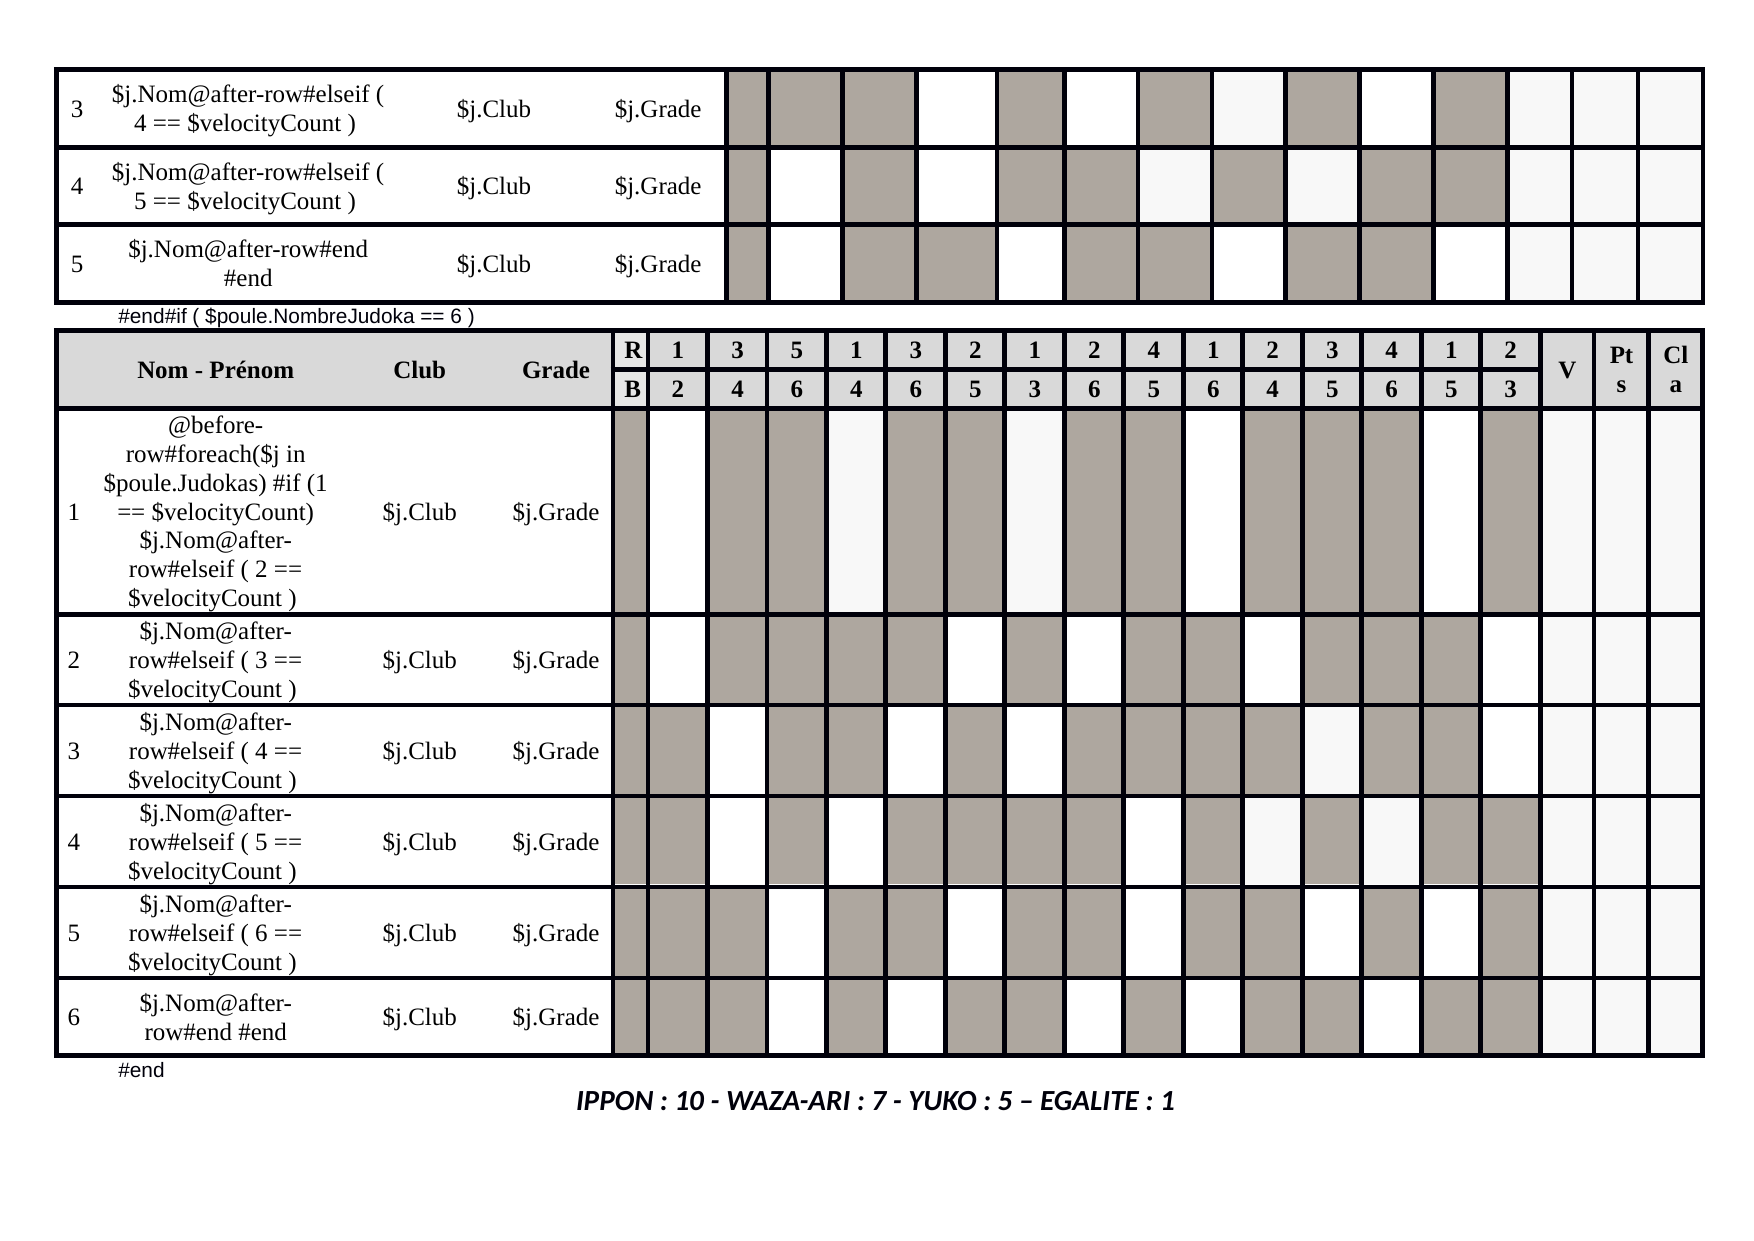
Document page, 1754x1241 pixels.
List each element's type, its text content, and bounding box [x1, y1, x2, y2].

table_cell [769, 707, 824, 794]
table_cell 3 [1483, 372, 1538, 406]
table_cell [1364, 617, 1419, 703]
table_cell [1186, 411, 1240, 612]
table_cell 6 [769, 372, 824, 406]
table_cell [948, 411, 1002, 612]
table_cell [1067, 150, 1136, 222]
table_cell 5 [59, 889, 90, 976]
table_cell [1186, 980, 1240, 1053]
table_cell [1067, 707, 1121, 794]
table_cell [1364, 889, 1419, 976]
table_cell 2 [650, 372, 705, 406]
table_cell [729, 227, 766, 300]
table_header R [615, 333, 646, 367]
table_cell [1596, 707, 1646, 794]
table_cell [888, 617, 943, 703]
table_cell 6 [1067, 372, 1121, 406]
table_cell $j.Club [340, 411, 499, 612]
table_header 2 [948, 333, 1002, 367]
table_cell 3 [59, 72, 97, 145]
table_cell [1067, 980, 1121, 1053]
table_cell $j.Nom@after-row#elseif ( 4 == $velocityCount ) [98, 72, 398, 145]
table_cell [1483, 707, 1538, 794]
table_cell [1067, 227, 1136, 300]
table_cell $j.Nom@after-row#elseif ( 5 == $velocityCount ) [98, 150, 398, 222]
table_header 2 [1483, 333, 1538, 367]
table_cell [1483, 889, 1538, 976]
table_header Grade [499, 333, 611, 406]
table_cell [650, 889, 705, 976]
table_cell [1140, 227, 1210, 300]
table_cell [1126, 411, 1181, 612]
table_cell [919, 150, 995, 222]
table_cell 4 [59, 150, 97, 222]
table_header 1 [829, 333, 883, 367]
table_cell $j.Grade [589, 227, 724, 300]
table_header 1 [1007, 333, 1062, 367]
table_cell [1424, 798, 1478, 884]
table_cell [1305, 411, 1359, 612]
table_cell $j.Grade [499, 798, 611, 884]
table_cell [1140, 72, 1210, 145]
table_cell [1651, 798, 1700, 884]
table_cell [769, 411, 824, 612]
table_cell [1651, 617, 1700, 703]
table_cell [1126, 617, 1181, 703]
table_cell [1640, 150, 1701, 222]
table_cell [1007, 798, 1062, 884]
table_header 2 [1067, 333, 1121, 367]
table_cell [1436, 150, 1505, 222]
table_cell [615, 707, 646, 794]
table_cell 3 [1007, 372, 1062, 406]
text IPPON : 10 - WAZA-ARI : 7 - YUKO : 5 – EGALITE : 1 [118, 1082, 1636, 1117]
table_cell $j.Club [340, 707, 499, 794]
table_cell 4 [59, 798, 90, 884]
table_cell [1288, 150, 1357, 222]
table_cell 5 [59, 227, 97, 300]
table_cell [1424, 980, 1478, 1053]
table_header 5 [769, 333, 824, 367]
table_cell [1186, 798, 1240, 884]
table_cell [1596, 980, 1646, 1053]
table_cell [919, 227, 995, 300]
table_cell [729, 150, 766, 222]
table_cell $j.Club [340, 617, 499, 703]
table_cell 5 [948, 372, 1002, 406]
table_cell [1483, 617, 1538, 703]
table_cell [1305, 707, 1359, 794]
table_header Nom - Prénom [90, 333, 340, 406]
table_cell 3 [59, 707, 90, 794]
text #end [118, 1058, 1636, 1082]
table_cell $j.Grade [499, 411, 611, 612]
table_cell 5 [1126, 372, 1181, 406]
table_cell [1364, 980, 1419, 1053]
table_cell 1 [59, 411, 90, 612]
table_cell 2 [59, 617, 90, 703]
table_cell [1543, 707, 1592, 794]
table_cell [829, 889, 883, 976]
table_cell $j.Club [399, 227, 589, 300]
table_cell [1543, 617, 1592, 703]
table_cell [829, 980, 883, 1053]
table_cell [769, 617, 824, 703]
table_cell [1510, 72, 1570, 145]
table_cell B [615, 372, 646, 406]
table_cell [615, 798, 646, 884]
table_cell [769, 889, 824, 976]
table_cell [1186, 617, 1240, 703]
table_cell [1214, 150, 1283, 222]
table_cell [1483, 980, 1538, 1053]
table_cell [1305, 889, 1359, 976]
table_cell $j.Club [399, 72, 589, 145]
table_cell [1007, 707, 1062, 794]
table_cell $j.Grade [499, 617, 611, 703]
table_cell [1288, 227, 1357, 300]
table_cell [771, 72, 840, 145]
table_cell [1543, 411, 1592, 612]
table_cell [1483, 798, 1538, 884]
table_cell $j.Club [340, 980, 499, 1053]
table_cell $j.Club [340, 798, 499, 884]
table_cell [1245, 980, 1300, 1053]
table_cell [650, 617, 705, 703]
table_cell [1362, 227, 1431, 300]
table_cell [948, 617, 1002, 703]
table_cell [1596, 411, 1646, 612]
table_cell [650, 980, 705, 1053]
table_cell [1067, 411, 1121, 612]
table_cell 4 [710, 372, 765, 406]
table_cell [1424, 707, 1478, 794]
table_cell [1245, 889, 1300, 976]
table_header 1 [1424, 333, 1478, 367]
table_cell [1596, 889, 1646, 976]
table_cell [1245, 617, 1300, 703]
table_cell [1596, 798, 1646, 884]
table_cell [1424, 889, 1478, 976]
table_cell [829, 798, 883, 884]
table_cell [1510, 150, 1570, 222]
table_cell [1510, 227, 1570, 300]
table_cell [999, 150, 1062, 222]
table_cell [888, 411, 943, 612]
table_cell [1067, 617, 1121, 703]
table_cell [1126, 889, 1181, 976]
table_cell [615, 411, 646, 612]
table_header 4 [1126, 333, 1181, 367]
table_cell [1245, 411, 1300, 612]
table_cell [1245, 707, 1300, 794]
table_cell [1214, 227, 1283, 300]
table_cell [888, 798, 943, 884]
table_cell $j.Grade [589, 150, 724, 222]
table_cell [948, 707, 1002, 794]
table_cell [1007, 980, 1062, 1053]
table_cell $j.Grade [499, 980, 611, 1053]
table_header 4 [1364, 333, 1419, 367]
table_cell $j.Grade [499, 707, 611, 794]
table_cell [845, 227, 914, 300]
table_cell [1651, 889, 1700, 976]
table_cell [710, 798, 765, 884]
table_header Pts [1596, 333, 1646, 406]
table_cell [1640, 72, 1701, 145]
table_cell [919, 72, 995, 145]
table_cell [1288, 72, 1357, 145]
table_cell [845, 150, 914, 222]
table_cell [1424, 617, 1478, 703]
table_cell [999, 227, 1062, 300]
table_cell [1007, 889, 1062, 976]
table_cell [1543, 889, 1592, 976]
table_cell [948, 798, 1002, 884]
table_cell [650, 707, 705, 794]
table_cell [1364, 411, 1419, 612]
table_cell [1651, 411, 1700, 612]
table_cell [829, 411, 883, 612]
table_cell [771, 227, 840, 300]
table_cell [729, 72, 766, 145]
table_cell [710, 411, 765, 612]
text #end#if ( $poule.NombreJudoka == 6 ) [118, 305, 1636, 328]
table_header Cla [1651, 333, 1700, 406]
table_cell $j.Club [340, 889, 499, 976]
table_cell 6 [1364, 372, 1419, 406]
table_cell 4 [1245, 372, 1300, 406]
table_cell [829, 617, 883, 703]
table_cell [1574, 72, 1636, 145]
table_cell [1640, 227, 1701, 300]
table_cell [650, 798, 705, 884]
table_cell [650, 411, 705, 612]
table_cell [999, 72, 1062, 145]
table_cell [1574, 227, 1636, 300]
table_cell [1483, 411, 1538, 612]
table_cell [710, 889, 765, 976]
table_cell [1186, 707, 1240, 794]
table_header 3 [1305, 333, 1359, 367]
table_cell @before-row#foreach($j in $poule.Judokas) #if (1 == $velocityCount)$j.Nom@after-row#elseif ( 2 == $velocityCount ) [90, 411, 340, 612]
table_cell [1126, 798, 1181, 884]
table_cell $j.Grade [499, 889, 611, 976]
table_cell [1543, 980, 1592, 1053]
table_cell [1305, 798, 1359, 884]
table_cell [1140, 150, 1210, 222]
table_cell $j.Nom@after-row#elseif ( 3 == $velocityCount ) [90, 617, 340, 703]
table_cell [1305, 617, 1359, 703]
table_cell [1067, 72, 1136, 145]
table_cell [1596, 617, 1646, 703]
table_cell [615, 980, 646, 1053]
table_cell [1651, 980, 1700, 1053]
table_cell [615, 617, 646, 703]
table_header 3 [710, 333, 765, 367]
table_cell [888, 980, 943, 1053]
table_cell 4 [829, 372, 883, 406]
table_cell [1364, 707, 1419, 794]
table_cell 6 [888, 372, 943, 406]
table_cell [710, 617, 765, 703]
table_cell [829, 707, 883, 794]
table_cell [948, 980, 1002, 1053]
table_cell [1574, 150, 1636, 222]
table_cell $j.Club [399, 150, 589, 222]
table_cell [1186, 889, 1240, 976]
table_cell [1362, 150, 1431, 222]
table_cell [1214, 72, 1283, 145]
table_cell [1436, 227, 1505, 300]
table_cell [1126, 707, 1181, 794]
table_header Club [340, 333, 499, 406]
table_header V [1543, 333, 1592, 406]
table_header [59, 333, 90, 406]
table_cell [1245, 798, 1300, 884]
table_cell [771, 150, 840, 222]
table_cell [1126, 980, 1181, 1053]
table_cell [1007, 617, 1062, 703]
table_cell [1067, 889, 1121, 976]
table_cell [1436, 72, 1505, 145]
table_cell [769, 980, 824, 1053]
table_cell [1007, 411, 1062, 612]
table_cell $j.Nom@after-row#elseif ( 6 == $velocityCount ) [90, 889, 340, 976]
table_cell 5 [1424, 372, 1478, 406]
table_cell 5 [1305, 372, 1359, 406]
table_header 1 [1186, 333, 1240, 367]
table_cell $j.Grade [589, 72, 724, 145]
table_cell [710, 707, 765, 794]
table_cell $j.Nom@after-row#elseif ( 5 == $velocityCount ) [90, 798, 340, 884]
table_cell [1424, 411, 1478, 612]
table_cell [1067, 798, 1121, 884]
table_header 3 [888, 333, 943, 367]
table_cell [769, 798, 824, 884]
table_header 2 [1245, 333, 1300, 367]
table_cell [710, 980, 765, 1053]
table_cell [1364, 798, 1419, 884]
table_cell $j.Nom@after-row#end #end [90, 980, 340, 1053]
table_cell 6 [1186, 372, 1240, 406]
table_cell 6 [59, 980, 90, 1053]
table_cell [1651, 707, 1700, 794]
table_cell [1543, 798, 1592, 884]
table_cell [948, 889, 1002, 976]
table_cell [1305, 980, 1359, 1053]
table_cell [888, 707, 943, 794]
table_cell [1362, 72, 1431, 145]
table_header 1 [650, 333, 705, 367]
table_cell $j.Nom@after-row#elseif ( 4 == $velocityCount ) [90, 707, 340, 794]
table_cell [888, 889, 943, 976]
table_cell [615, 889, 646, 976]
table_cell $j.Nom@after-row#end #end [98, 227, 398, 300]
table_cell [845, 72, 914, 145]
